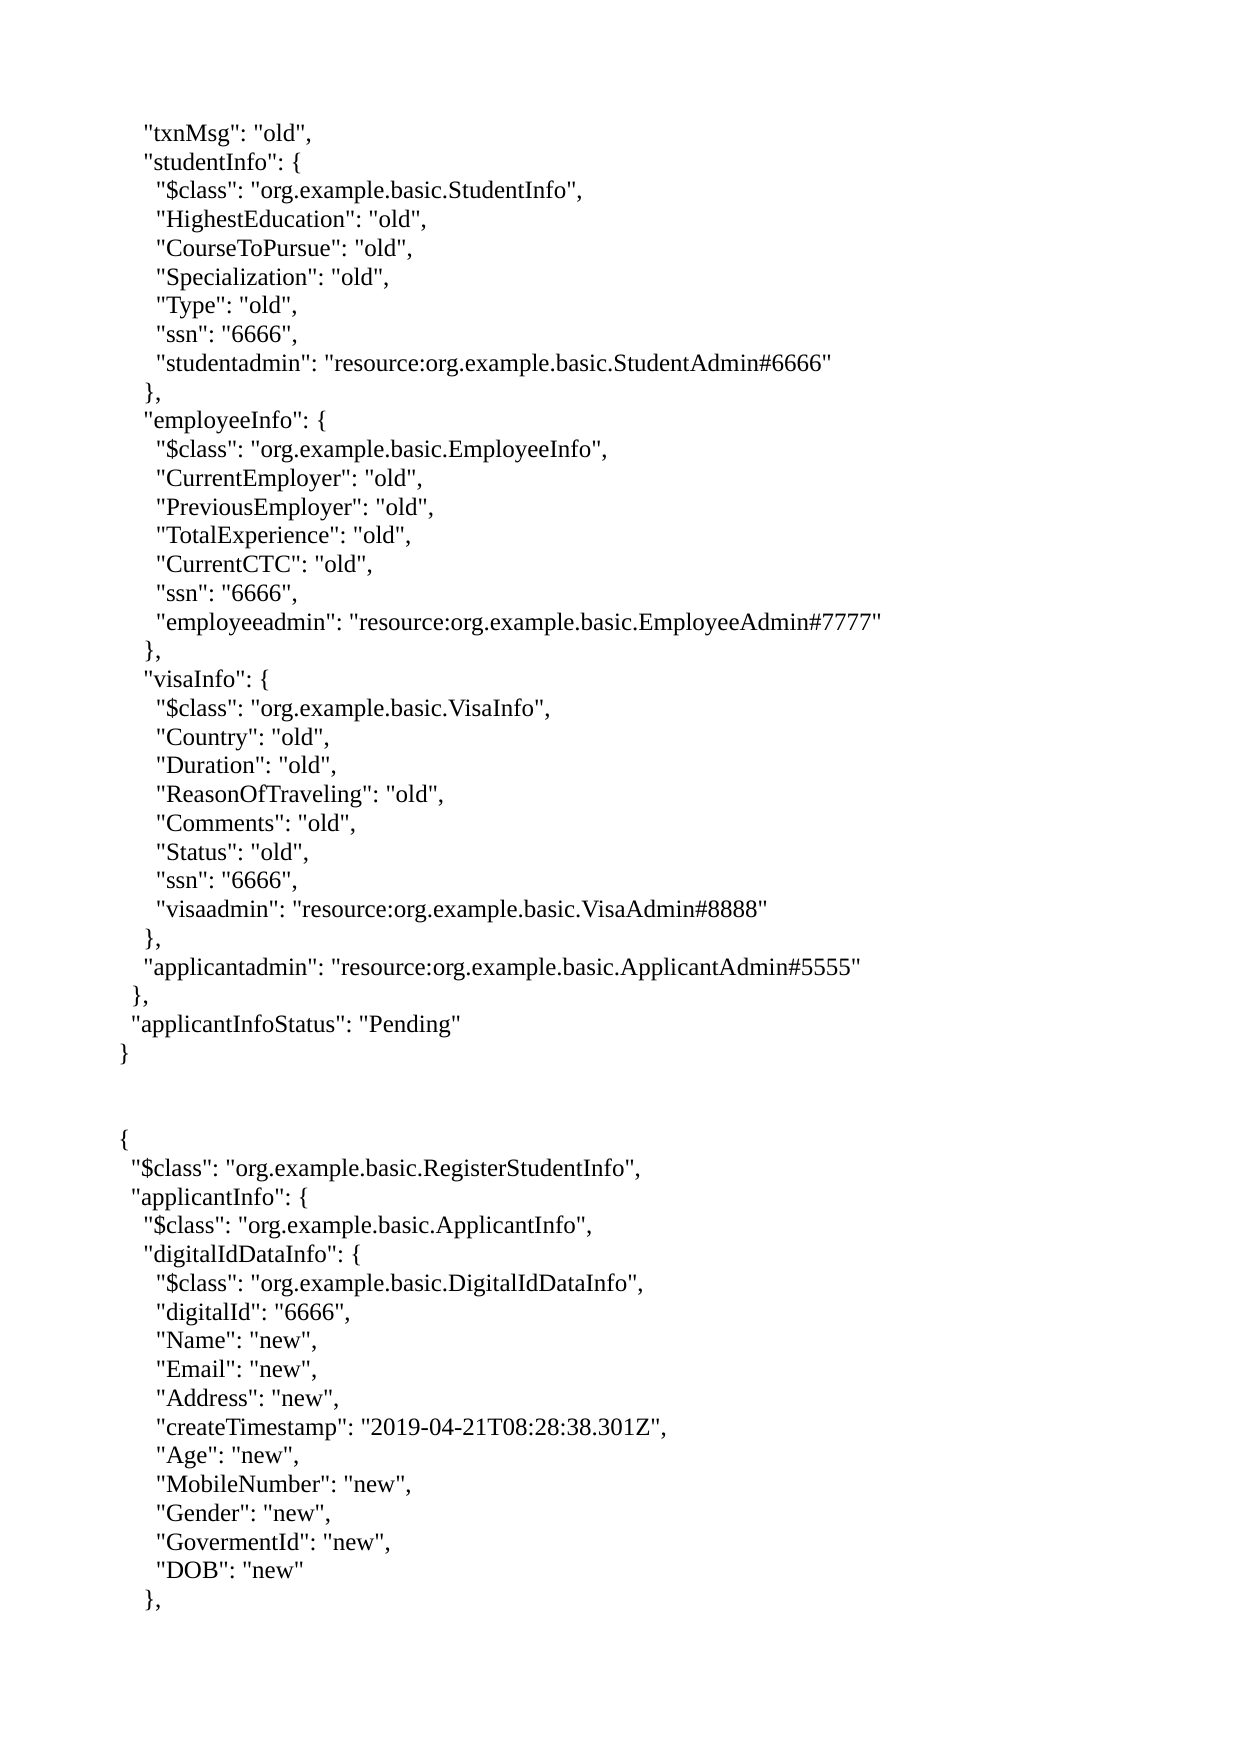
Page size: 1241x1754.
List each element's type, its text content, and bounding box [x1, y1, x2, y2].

text "CourseToPursue": "old", [118, 233, 1122, 262]
text "studentadmin": "resource:org.example.basic.StudentAdmin#6666" [118, 348, 1122, 377]
text "DOB": "new" [118, 1556, 1122, 1584]
text "Comments": "old", [118, 808, 1122, 837]
text "studentInfo": { [118, 147, 1122, 176]
text "applicantadmin": "resource:org.example.basic.ApplicantAdmin#5555" [118, 952, 1122, 981]
text "CurrentCTC": "old", [118, 549, 1122, 578]
text } [118, 1038, 1122, 1067]
text "txnMsg": "old", [118, 118, 1122, 147]
text "TotalExperience": "old", [118, 521, 1122, 549]
text "Country": "old", [118, 722, 1122, 751]
text }, [118, 1584, 1122, 1613]
text "$class": "org.example.basic.DigitalIdDataInfo", [118, 1268, 1122, 1297]
text "digitalIdDataInfo": { [118, 1239, 1122, 1268]
text "ssn": "6666", [118, 578, 1122, 607]
text }, [118, 923, 1122, 952]
text "visaInfo": { [118, 664, 1122, 693]
text "Email": "new", [118, 1354, 1122, 1383]
text "$class": "org.example.basic.RegisterStudentInfo", [118, 1153, 1122, 1182]
text "Status": "old", [118, 837, 1122, 866]
text "MobileNumber": "new", [118, 1469, 1122, 1498]
text "Name": "new", [118, 1326, 1122, 1354]
text "Gender": "new", [118, 1498, 1122, 1527]
text }, [118, 981, 1122, 1009]
text "employeeInfo": { [118, 406, 1122, 434]
text "CurrentEmployer": "old", [118, 463, 1122, 492]
text "visaadmin": "resource:org.example.basic.VisaAdmin#8888" [118, 894, 1122, 923]
text "$class": "org.example.basic.ApplicantInfo", [118, 1211, 1122, 1239]
text "createTimestamp": "2019-04-21T08:28:38.301Z", [118, 1412, 1122, 1441]
text { [118, 1124, 1122, 1153]
text "Specialization": "old", [118, 262, 1122, 291]
text "digitalId": "6666", [118, 1297, 1122, 1326]
text "ssn": "6666", [118, 319, 1122, 348]
text }, [118, 377, 1122, 406]
text "HighestEducation": "old", [118, 204, 1122, 233]
text "Duration": "old", [118, 751, 1122, 779]
text "PreviousEmployer": "old", [118, 492, 1122, 521]
text }, [118, 636, 1122, 664]
text "ReasonOfTraveling": "old", [118, 779, 1122, 808]
text "applicantInfoStatus": "Pending" [118, 1009, 1122, 1038]
text "ssn": "6666", [118, 866, 1122, 894]
text "employeeadmin": "resource:org.example.basic.EmployeeAdmin#7777" [118, 607, 1122, 636]
text "$class": "org.example.basic.EmployeeInfo", [118, 434, 1122, 463]
text "$class": "org.example.basic.StudentInfo", [118, 176, 1122, 204]
text "GovermentId": "new", [118, 1527, 1122, 1556]
text "$class": "org.example.basic.VisaInfo", [118, 693, 1122, 722]
text "applicantInfo": { [118, 1182, 1122, 1211]
text "Type": "old", [118, 291, 1122, 319]
text "Address": "new", [118, 1383, 1122, 1412]
text "Age": "new", [118, 1441, 1122, 1469]
